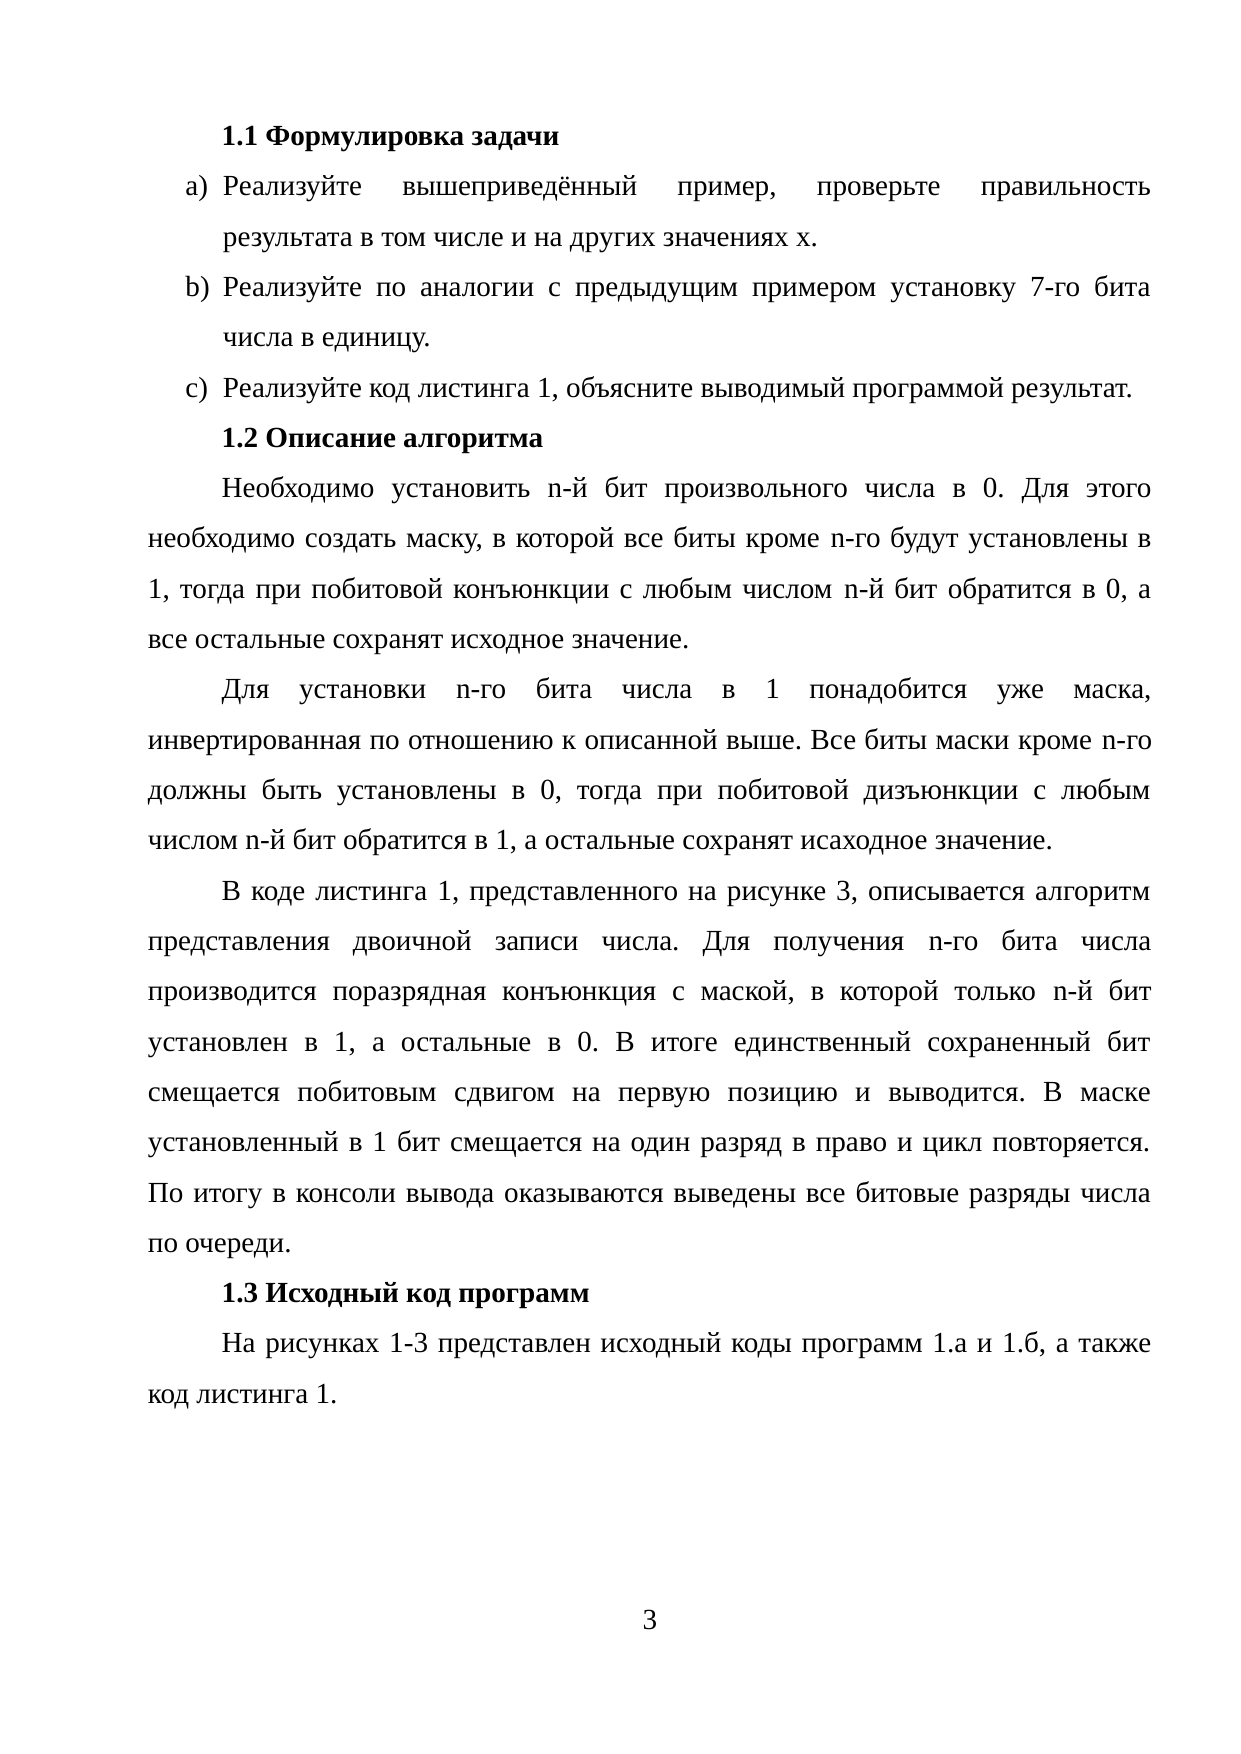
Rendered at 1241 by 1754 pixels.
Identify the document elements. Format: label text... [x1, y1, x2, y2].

list Реализуйте код листинга 1, объясните выводимый программой результат. [185, 370, 1152, 403]
text Для установки n-го бита числа в 1 понадобится уже маска, инвертированная по отношению к описанной выше. Все биты маски кроме n-го должны быть установлены в 0, тогда при побитовой дизъюнкции с любым числом n-й бит обратится в 1, а остальные сохранят исаходное значение. [148, 672, 1152, 856]
list Реализуйте по аналогии с предыдущим примером установку 7-го бита числа в единицу. [185, 269, 1152, 353]
subtitle 1.1 Формулировка задачи [148, 118, 1152, 152]
text На рисунках 1-3 представлен исходный коды программ 1.а и 1.б, а также код листинга 1. [148, 1326, 1152, 1409]
text В коде листинга 1, представленного на рисунке 3, описывается алгоритм представления двоичной записи числа. Для получения n-го бита числа производится поразрядная конъюнкция с маской, в которой только n-й бит установлен в 1, а остальные в 0. В итоге единственный сохраненный бит смещается побитовым сдвигом на первую позицию и выводится. В маске установленный в 1 бит смещается на один разряд в право и цикл повторяется. По итогу в консоли вывода оказываются выведены все битовые разряды числа по очереди. [148, 873, 1152, 1258]
list Реализуйте вышеприведённый пример, проверьте правильность результата в том числе и на других значениях х. [185, 168, 1152, 252]
subtitle 1.3 Исходный код программ [148, 1275, 1152, 1309]
subtitle 1.2 Описание алгоритма [148, 420, 1152, 453]
text Необходимо установить n-й бит произвольного числа в 0. Для этого необходимо создать маску, в которой все биты кроме n-го будут установлены в 1, тогда при побитовой конъюнкции с любым числом n-й бит обратится в 0, а все остальные сохранят исходное значение. [148, 470, 1152, 655]
